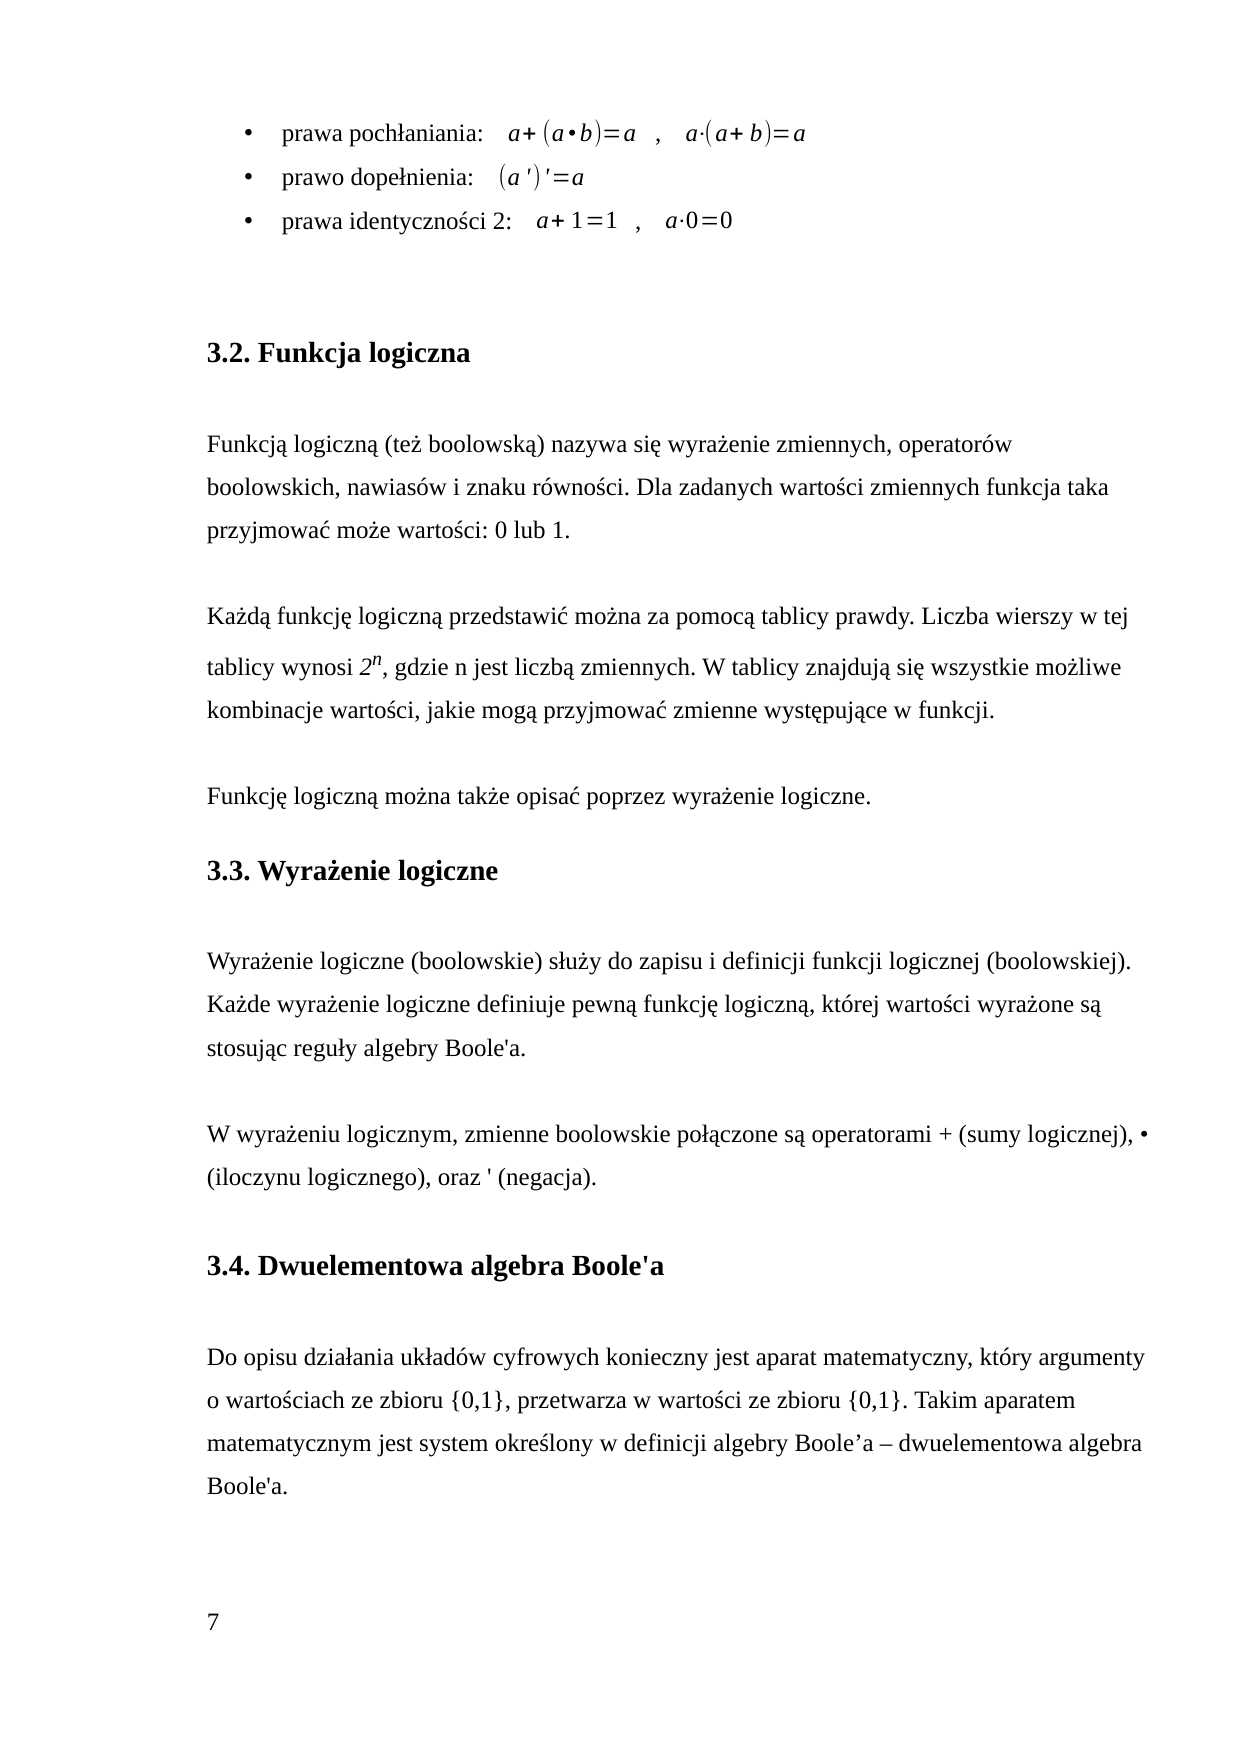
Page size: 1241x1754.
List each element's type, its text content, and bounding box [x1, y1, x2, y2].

text Funkcją logiczną (też boolowską) nazywa się wyrażenie zmiennych, operatorów boolowskich, nawiasów i znaku równości. Dla zadanych wartości zmiennych funkcja taka przyjmować może wartości: 0 lub 1. [207, 429, 1152, 544]
list prawa identyczności 2: , [244, 206, 1152, 235]
text Każdą funkcję logiczną przedstawić można za pomocą tablicy prawdy. Liczba wierszy w tej tablicy wynosi 2n, gdzie n jest liczbą zmiennych. W tablicy znajdują się wszystkie możliwe kombinacje wartości, jakie mogą przyjmować zmienne występujące w funkcji. [207, 601, 1152, 724]
text 3.3. Wyrażenie logiczne [207, 853, 1152, 887]
text Wyrażenie logiczne (boolowskie) służy do zapisu i definicji funkcji logicznej (boolowskiej). Każde wyrażenie logiczne definiuje pewną funkcję logiczną, której wartości wyrażone są stosując reguły algebry Boole'a. [207, 946, 1152, 1061]
text Do opisu działania układów cyfrowych konieczny jest aparat matematyczny, który argumenty o wartościach ze zbioru {0,1}, przetwarza w wartości ze zbioru {0,1}. Takim aparatem matematycznym jest system określony w definicji algebry Boole’a – dwuelementowa algebra Boole'a. [207, 1342, 1152, 1500]
list prawo dopełnienia: [244, 162, 1152, 192]
text Funkcję logiczną można także opisać poprzez wyrażenie logiczne. [207, 781, 1152, 810]
list prawa pochłaniania: , [244, 118, 1152, 148]
text W wyrażeniu logicznym, zmienne boolowskie połączone są operatorami + (sumy logicznej), • (iloczynu logicznego), oraz ' (negacja). [207, 1119, 1152, 1191]
text 3.2. Funkcja logiczna [207, 336, 1152, 369]
text 3.4. Dwuelementowa algebra Boole'a [207, 1248, 1152, 1282]
